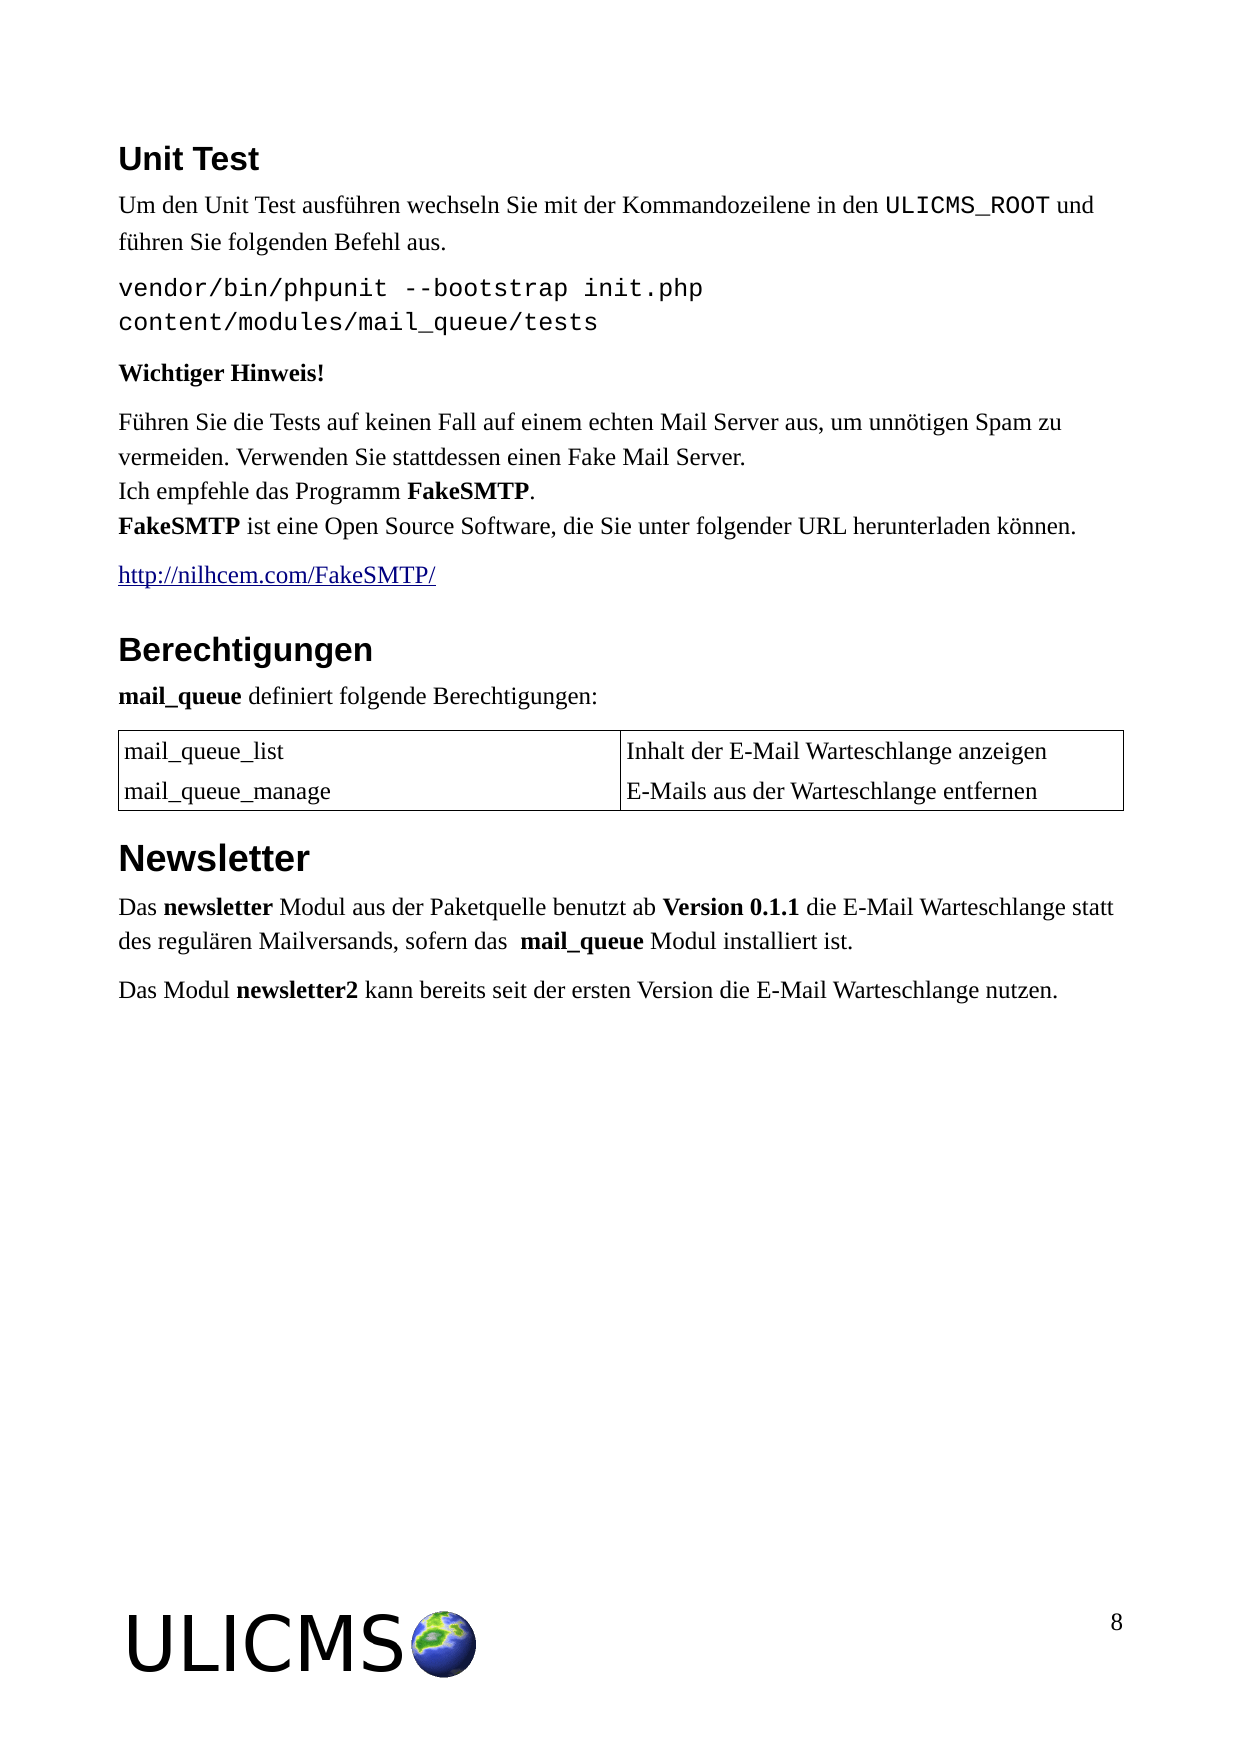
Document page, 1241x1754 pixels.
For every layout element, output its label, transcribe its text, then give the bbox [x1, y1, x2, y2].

subtitle Berechtigungen [118, 630, 1123, 668]
table_header Inhalt der E-Mail Warteschlange anzeigen [621, 731, 1123, 770]
text Führen Sie die Tests auf keinen Fall auf einem echten Mail Server aus, um unnötigen Spam zu vermeiden. Verwenden Sie stattdessen einen Fake Mail Server. Ich empfehle das Programm FakeSMTP. FakeSMTP ist eine Open Source Software, die Sie unter folgender URL herunterladen können. [118, 407, 1123, 539]
subtitle Newsletter [118, 836, 1123, 879]
text http://nilhcem.com/FakeSMTP/ [118, 560, 1123, 588]
text vendor/bin/phpunit --bootstrap init.php content/modules/mail_queue/tests [118, 276, 1123, 338]
table_header mail_queue_list [119, 731, 620, 770]
text mail_queue definiert folgende Berechtigungen: [118, 681, 1123, 709]
text Das Modul newsletter2 kann bereits seit der ersten Version die E-Mail Warteschlange nutzen. [118, 975, 1123, 1004]
text Um den Unit Test ausführen wechseln Sie mit der Kommandozeilene in den ULICMS_ROOT und führen Sie folgenden Befehl aus. [118, 190, 1123, 255]
subtitle Unit Test [118, 139, 1123, 178]
text Das newsletter Modul aus der Paketquelle benutzt ab Version 0.1.1 die E-Mail Warteschlange statt des regulären Mailversands, sofern das mail_queue Modul installiert ist. [118, 892, 1123, 955]
picture [118, 1607, 479, 1681]
text Wichtiger Hinweis! [118, 358, 1123, 387]
table_cell E-Mails aus der Warteschlange entfernen [621, 770, 1123, 810]
table_cell mail_queue_manage [119, 770, 620, 810]
